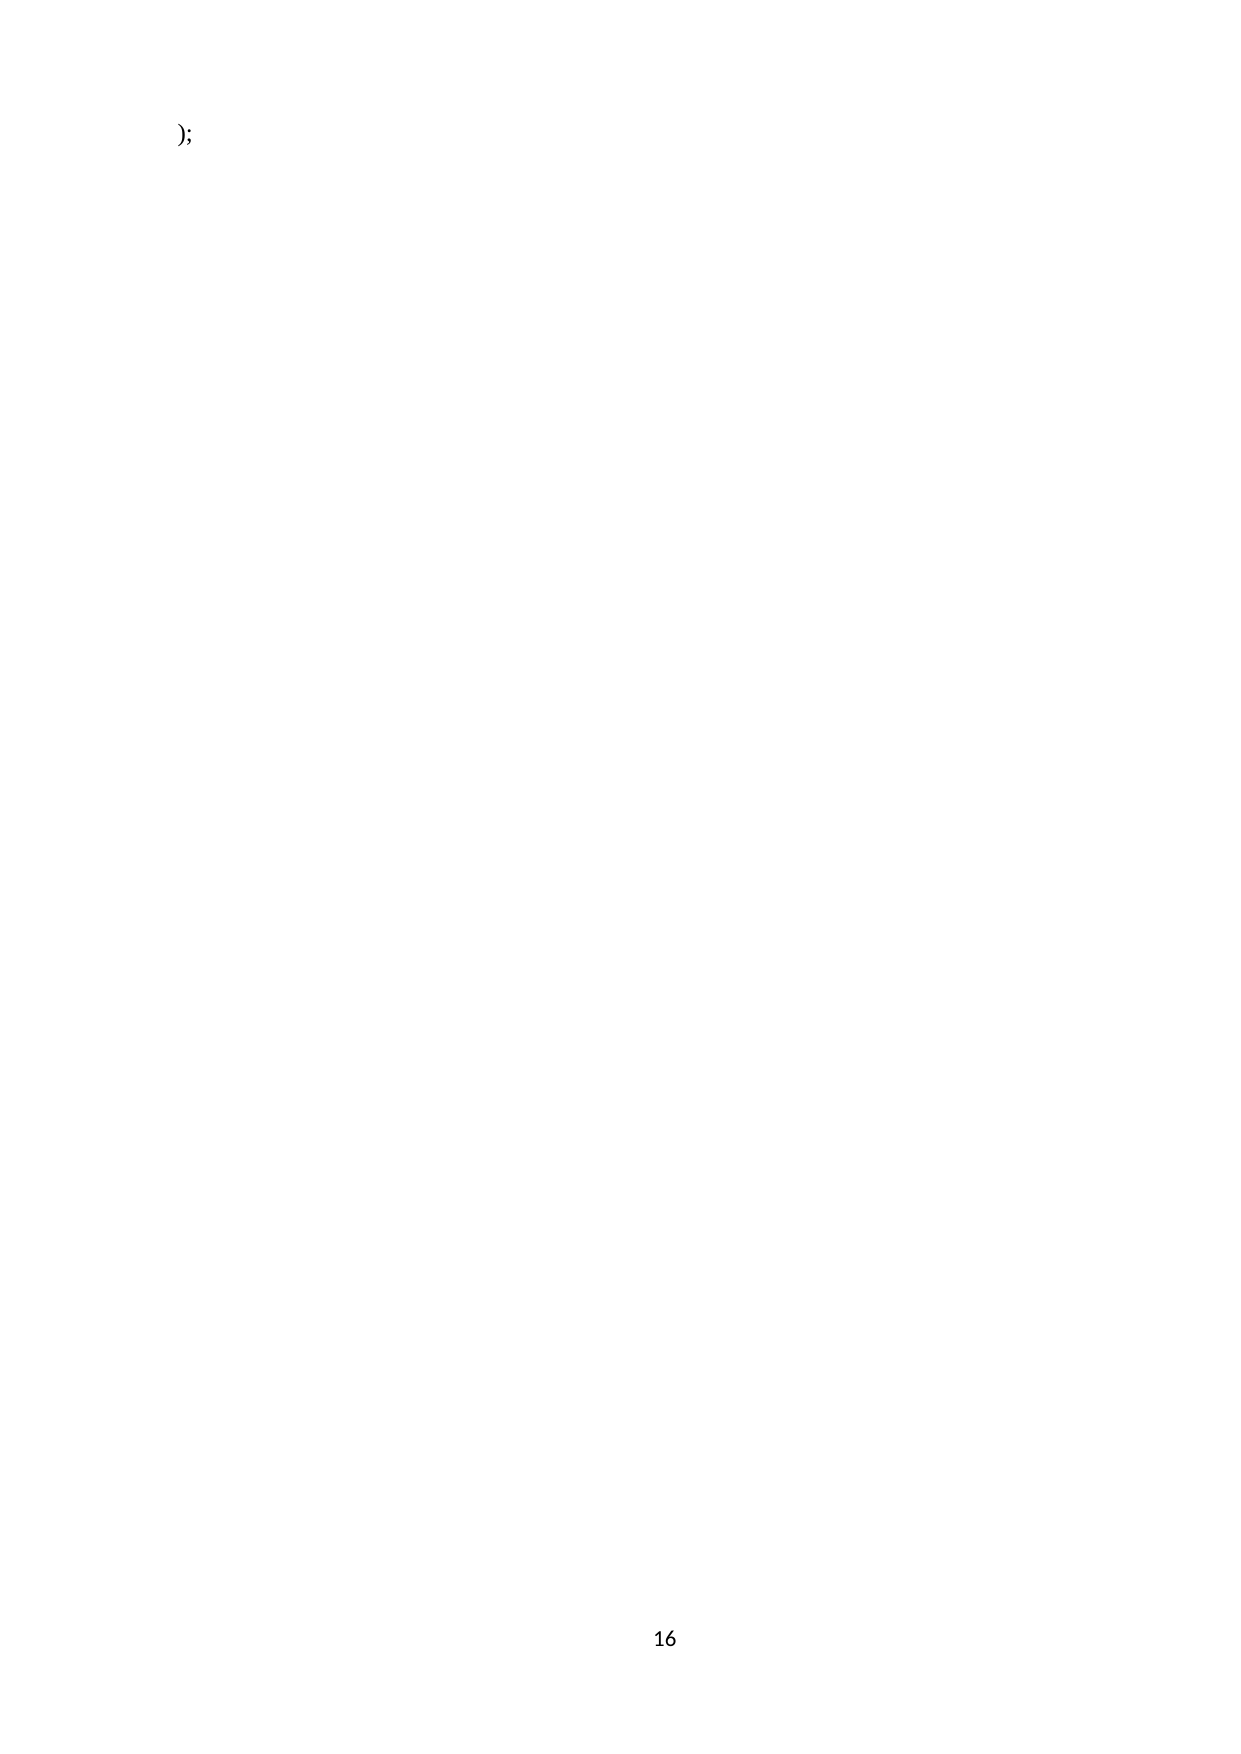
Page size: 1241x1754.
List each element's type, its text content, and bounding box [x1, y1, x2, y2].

text ); [177, 118, 1152, 147]
